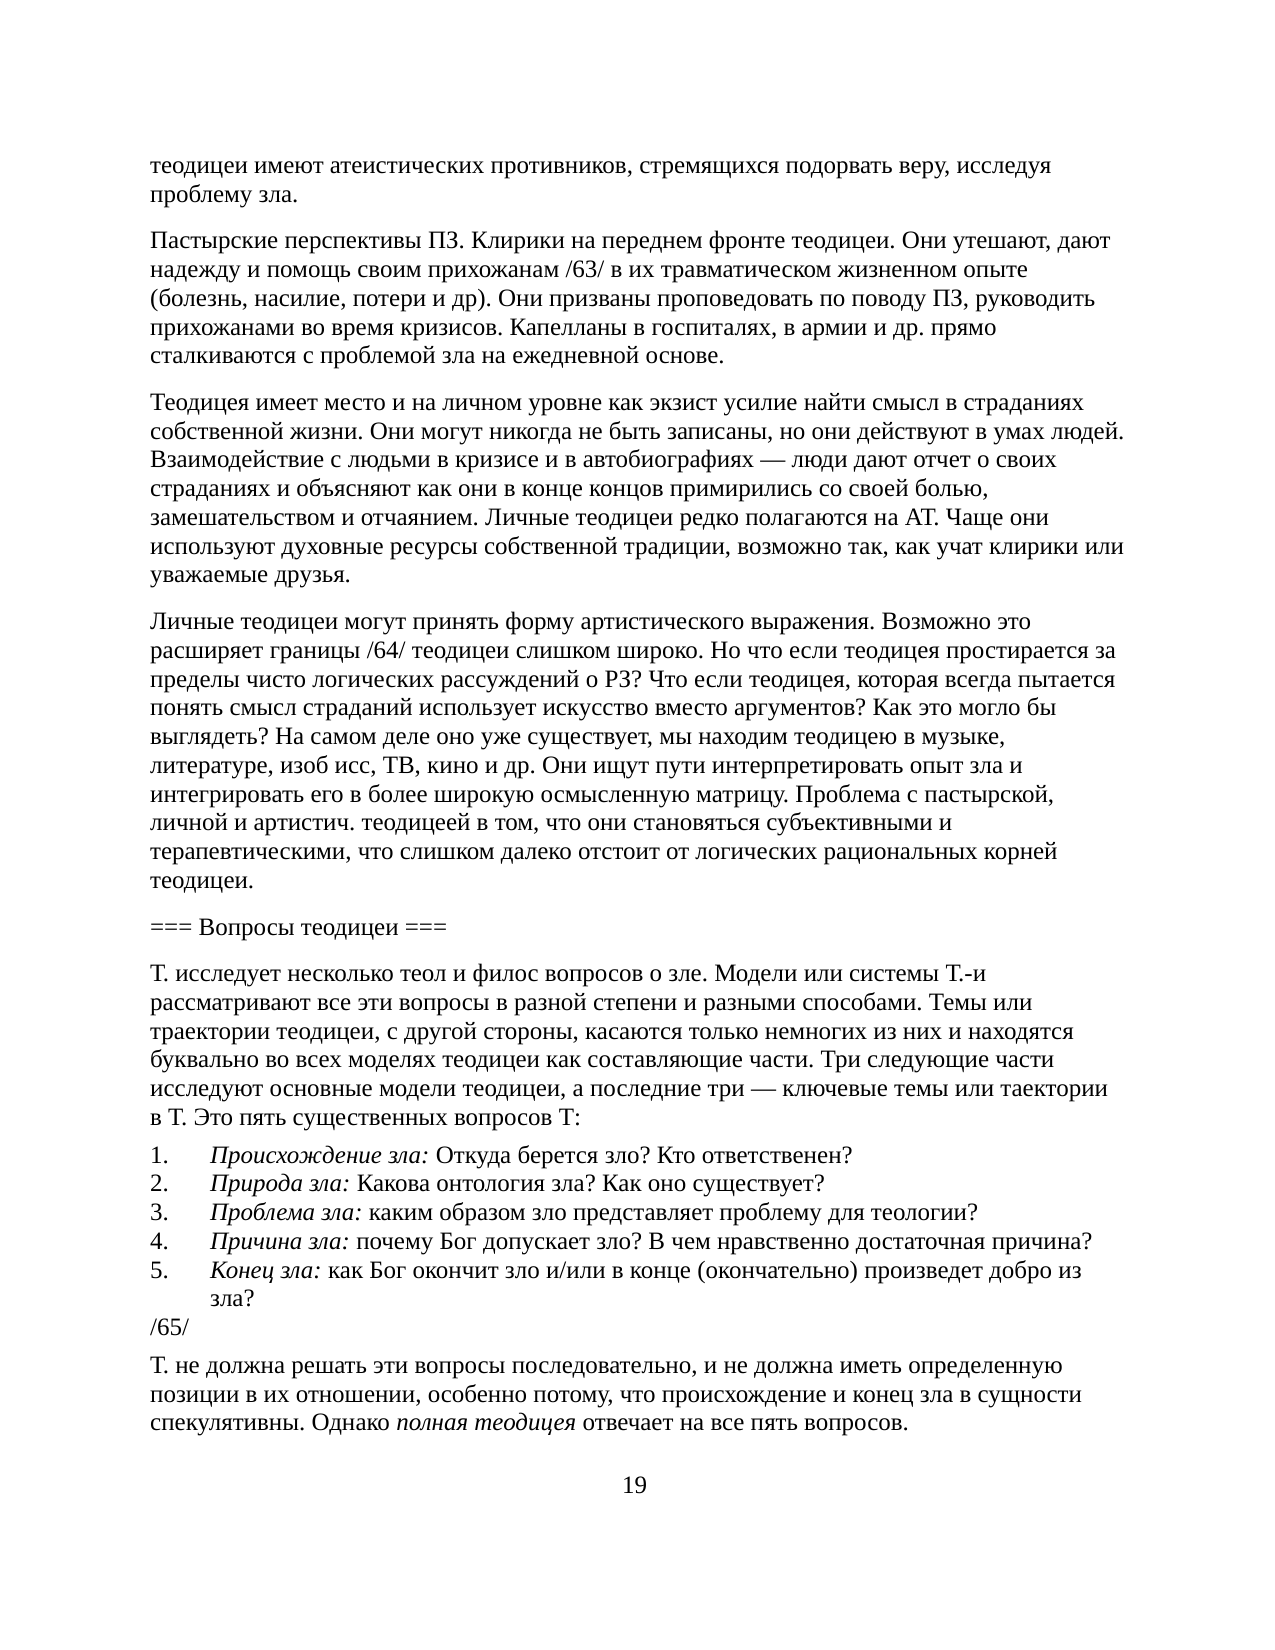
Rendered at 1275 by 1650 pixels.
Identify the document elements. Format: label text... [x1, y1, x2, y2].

text Т. не должна решать эти вопросы последовательно, и не должна иметь определенную позиции в их отношении, особенно потому, что происхождение и конец зла в сущности спекулятивны. Однако полная теодицея отвечает на все пять вопросов. [150, 1350, 1125, 1436]
text /65/ [150, 1312, 1125, 1341]
text Теодицея имеет место и на личном уровне как экзист усилие найти смысл в страданиях собственной жизни. Они могут никогда не быть записаны, но они действуют в умах людей. Взаимодействие с людьми в кризисе и в автобиографиях — люди дают отчет о своих страданиях и объясняют как они в конце концов примирились со своей болью, замешательством и отчаянием. Личные теодицеи редко полагаются на АТ. Чаще они используют духовные ресурсы собственной традиции, возможно так, как учат клирики или уважаемые друзья. [150, 387, 1125, 588]
list Природа зла: Какова онтология зла? Как оно существует? [150, 1168, 1125, 1197]
list Проблема зла: каким образом зло представляет проблему для теологии? [150, 1197, 1125, 1226]
text Личные теодицеи могут принять форму артистического выражения. Возможно это расширяет границы /64/ теодицеи слишком широко. Но что если теодицея простирается за пределы чисто логических рассуждений о РЗ? Что если теодицея, которая всегда пытается понять смысл страданий использует искусство вместо аргументов? Как это могло бы выглядеть? На самом деле оно уже существует, мы находим теодицею в музыке, литературе, изоб исс, ТВ, кино и др. Они ищут пути интерпретировать опыт зла и интегрировать его в более широкую осмысленную матрицу. Проблема с пастырской, личной и артистич. теодицеей в том, что они становяться субъективными и терапевтическими, что слишком далеко отстоит от логических рациональных корней теодицеи. [150, 606, 1125, 894]
list Происхождение зла: Откуда берется зло? Кто ответственен? [150, 1140, 1125, 1168]
text Т. исследует несколько теол и филос вопросов о зле. Модели или системы Т.-и рассматривают все эти вопросы в разной степени и разными способами. Темы или траектории теодицеи, с другой стороны, касаются только немногих из них и находятся буквально во всех моделях теодицеи как составляющие части. Три следующие части исследуют основные модели теодицеи, а последние три — ключевые темы или таектории в Т. Это пять существенных вопросов Т: [150, 958, 1125, 1131]
text теодицеи имеют атеистических противников, стремящихся подорвать веру, исследуя проблему зла. [150, 150, 1125, 207]
list Конец зла: как Бог окончит зло и/или в конце (окончательно) произведет добро из зла? [150, 1255, 1125, 1312]
text Пастырские перспективы ПЗ. Клирики на переднем фронте теодицеи. Они утешают, дают надежду и помощь своим прихожанам /63/ в их травматическом жизненном опыте (болезнь, насилие, потери и др). Они призваны проповедовать по поводу ПЗ, руководить прихожанами во время кризисов. Капелланы в госпиталях, в армии и др. прямо сталкиваются с проблемой зла на ежедневной основе. [150, 225, 1125, 369]
text === Вопросы теодицеи === [150, 912, 1125, 940]
list Причина зла: почему Бог допускает зло? В чем нравственно достаточная причина? [150, 1226, 1125, 1255]
